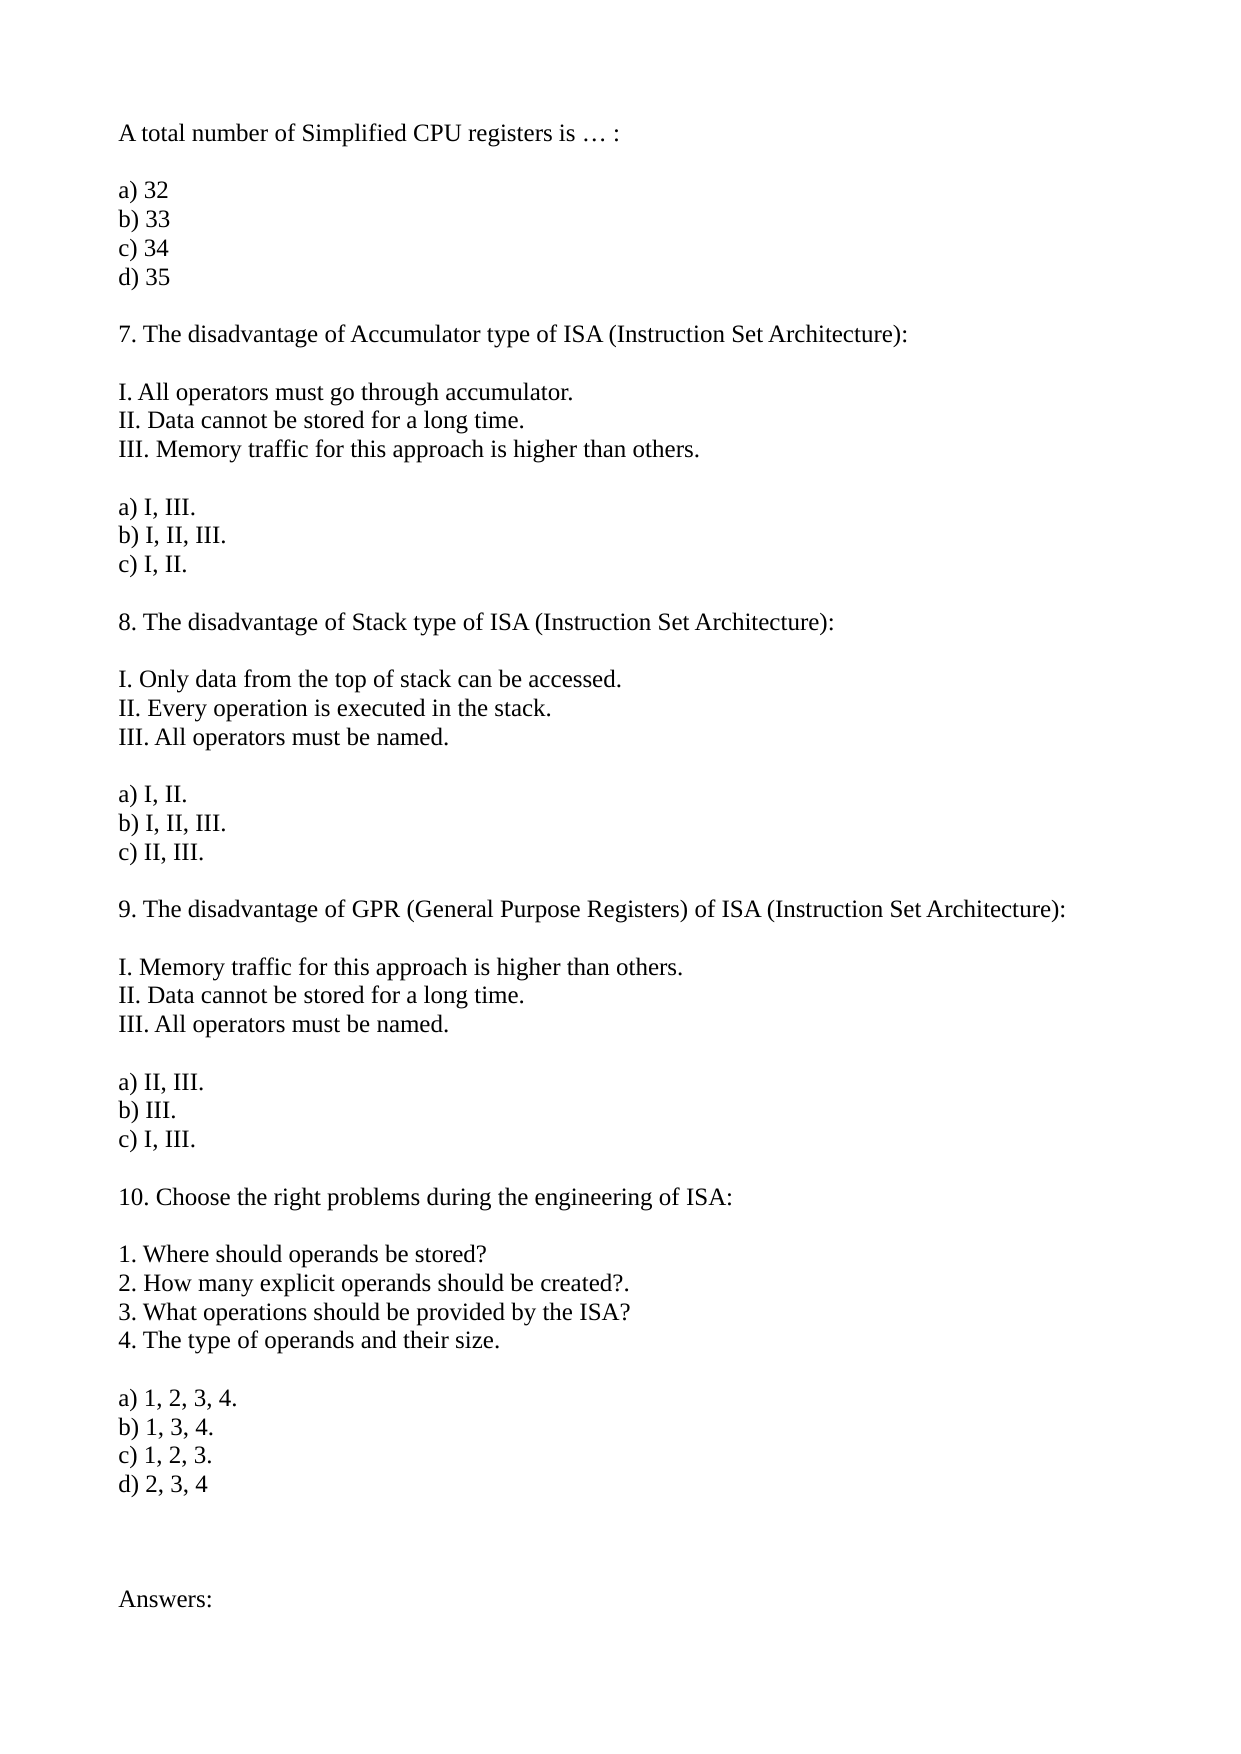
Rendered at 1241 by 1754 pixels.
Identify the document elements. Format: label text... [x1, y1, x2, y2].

text d) 35 [118, 262, 1122, 291]
text 7. The disadvantage of Accumulator type of ISA (Instruction Set Architecture): [118, 319, 1122, 348]
text a) 32 [118, 176, 1122, 204]
text a) 1, 2, 3, 4. [118, 1383, 1122, 1412]
text a) I, II. [118, 779, 1122, 808]
text III. Memory traffic for this approach is higher than others. [118, 434, 1122, 463]
text c) 1, 2, 3. [118, 1441, 1122, 1469]
text c) II, III. [118, 837, 1122, 866]
text b) III. [118, 1096, 1122, 1124]
text I. Only data from the top of stack can be accessed. [118, 664, 1122, 693]
text 10. Choose the right problems during the engineering of ISA: [118, 1182, 1122, 1211]
text a) I, III. [118, 492, 1122, 521]
text 8. The disadvantage of Stack type of ISA (Instruction Set Architecture): [118, 607, 1122, 636]
text c) 34 [118, 233, 1122, 262]
text III. All operators must be named. [118, 1009, 1122, 1038]
text c) I, III. [118, 1124, 1122, 1153]
text 2. How many explicit operands should be created?. [118, 1268, 1122, 1297]
text II. Every operation is executed in the stack. [118, 693, 1122, 722]
text b) 1, 3, 4. [118, 1412, 1122, 1441]
text a) II, III. [118, 1067, 1122, 1096]
text II. Data cannot be stored for a long time. [118, 406, 1122, 434]
text b) I, II, III. [118, 808, 1122, 837]
text d) 2, 3, 4 [118, 1469, 1122, 1498]
text 1. Where should operands be stored? [118, 1239, 1122, 1268]
text 3. What operations should be provided by the ISA? [118, 1297, 1122, 1326]
text A total number of Simplified CPU registers is … : [118, 118, 1122, 147]
text c) I, II. [118, 549, 1122, 578]
text I. All operators must go through accumulator. [118, 377, 1122, 406]
text 9. The disadvantage of GPR (General Purpose Registers) of ISA (Instruction Set Architecture): [118, 894, 1122, 923]
text b) I, II, III. [118, 521, 1122, 549]
text II. Data cannot be stored for a long time. [118, 981, 1122, 1009]
text I. Memory traffic for this approach is higher than others. [118, 952, 1122, 981]
text 4. The type of operands and their size. [118, 1326, 1122, 1354]
text III. All operators must be named. [118, 722, 1122, 751]
text b) 33 [118, 204, 1122, 233]
text Answers: [118, 1584, 1122, 1613]
